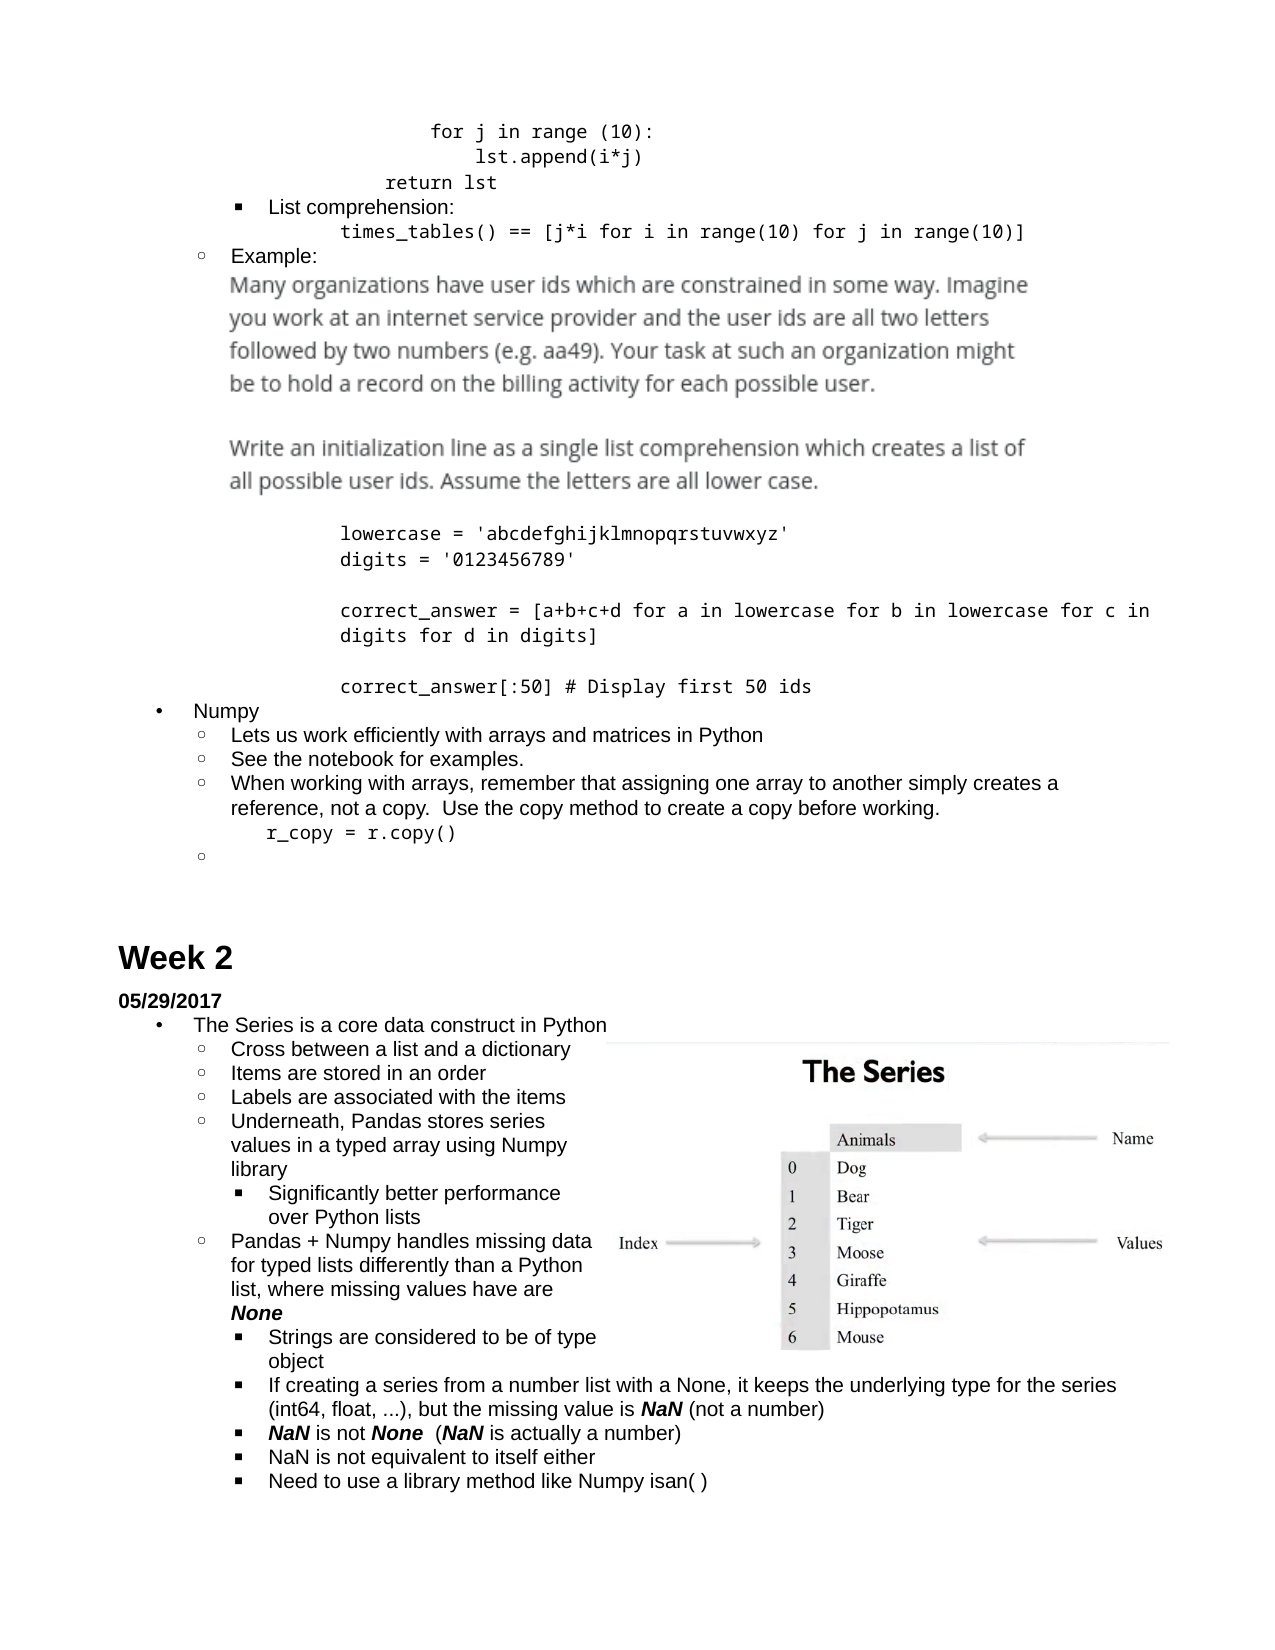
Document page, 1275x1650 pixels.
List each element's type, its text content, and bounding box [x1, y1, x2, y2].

list Pandas + Numpy handles missing data for typed lists differently than a Python list, where missing values have are None [193, 1229, 605, 1325]
subtitle Week 2 [118, 938, 1157, 976]
text times_tables() == [j*i for i in range(10) for j in range(10)] [340, 219, 1157, 244]
list Example: [193, 244, 1157, 268]
list Significantly better performance over Python lists [231, 1181, 605, 1229]
list If creating a series from a number list with a None, it keeps the underlying type for the series (int64, float, ...), but the missing value is NaN (not a number) [231, 1373, 1157, 1421]
list See the notebook for examples. [193, 747, 1157, 771]
list Items are stored in an order [193, 1061, 605, 1085]
list Cross between a list and a dictionary [193, 1037, 1157, 1061]
text lst.append(i*j) [340, 144, 1157, 169]
text return lst [340, 169, 1157, 195]
text correct_answer = [a+b+c+d for a in lowercase for b in lowercase for c in digits for d in digits] [340, 597, 1157, 648]
picture [605, 1042, 1170, 1368]
picture [225, 268, 1050, 497]
text correct_answer[:50] # Display first 50 ids [340, 673, 1157, 699]
text digits = '0123456789' [340, 546, 1157, 571]
text 05/29/2017 [118, 989, 1157, 1013]
list Numpy [156, 699, 1157, 723]
text r_copy = r.copy() [266, 819, 1157, 845]
list NaN is not None (NaN is actually a number) [231, 1421, 1157, 1445]
list Lets us work efficiently with arrays and matrices in Python [193, 723, 1157, 747]
text for j in range (10): [340, 118, 1157, 144]
list Strings are considered to be of type object [231, 1325, 1157, 1373]
list When working with arrays, remember that assigning one array to another simply creates a reference, not a copy. Use the copy method to create a copy before working. [193, 771, 1157, 819]
text lowercase = 'abcdefghijklmnopqrstuvwxyz' [340, 520, 1157, 546]
list Underneath, Pandas stores series values in a typed array using Numpy library [193, 1109, 605, 1181]
list Need to use a library method like Numpy isan( ) [231, 1469, 1157, 1493]
list List comprehension: [231, 195, 1157, 219]
list Labels are associated with the items [193, 1085, 605, 1109]
list The Series is a core data construct in Python [156, 1013, 1157, 1037]
list NaN is not equivalent to itself either [231, 1445, 1157, 1469]
